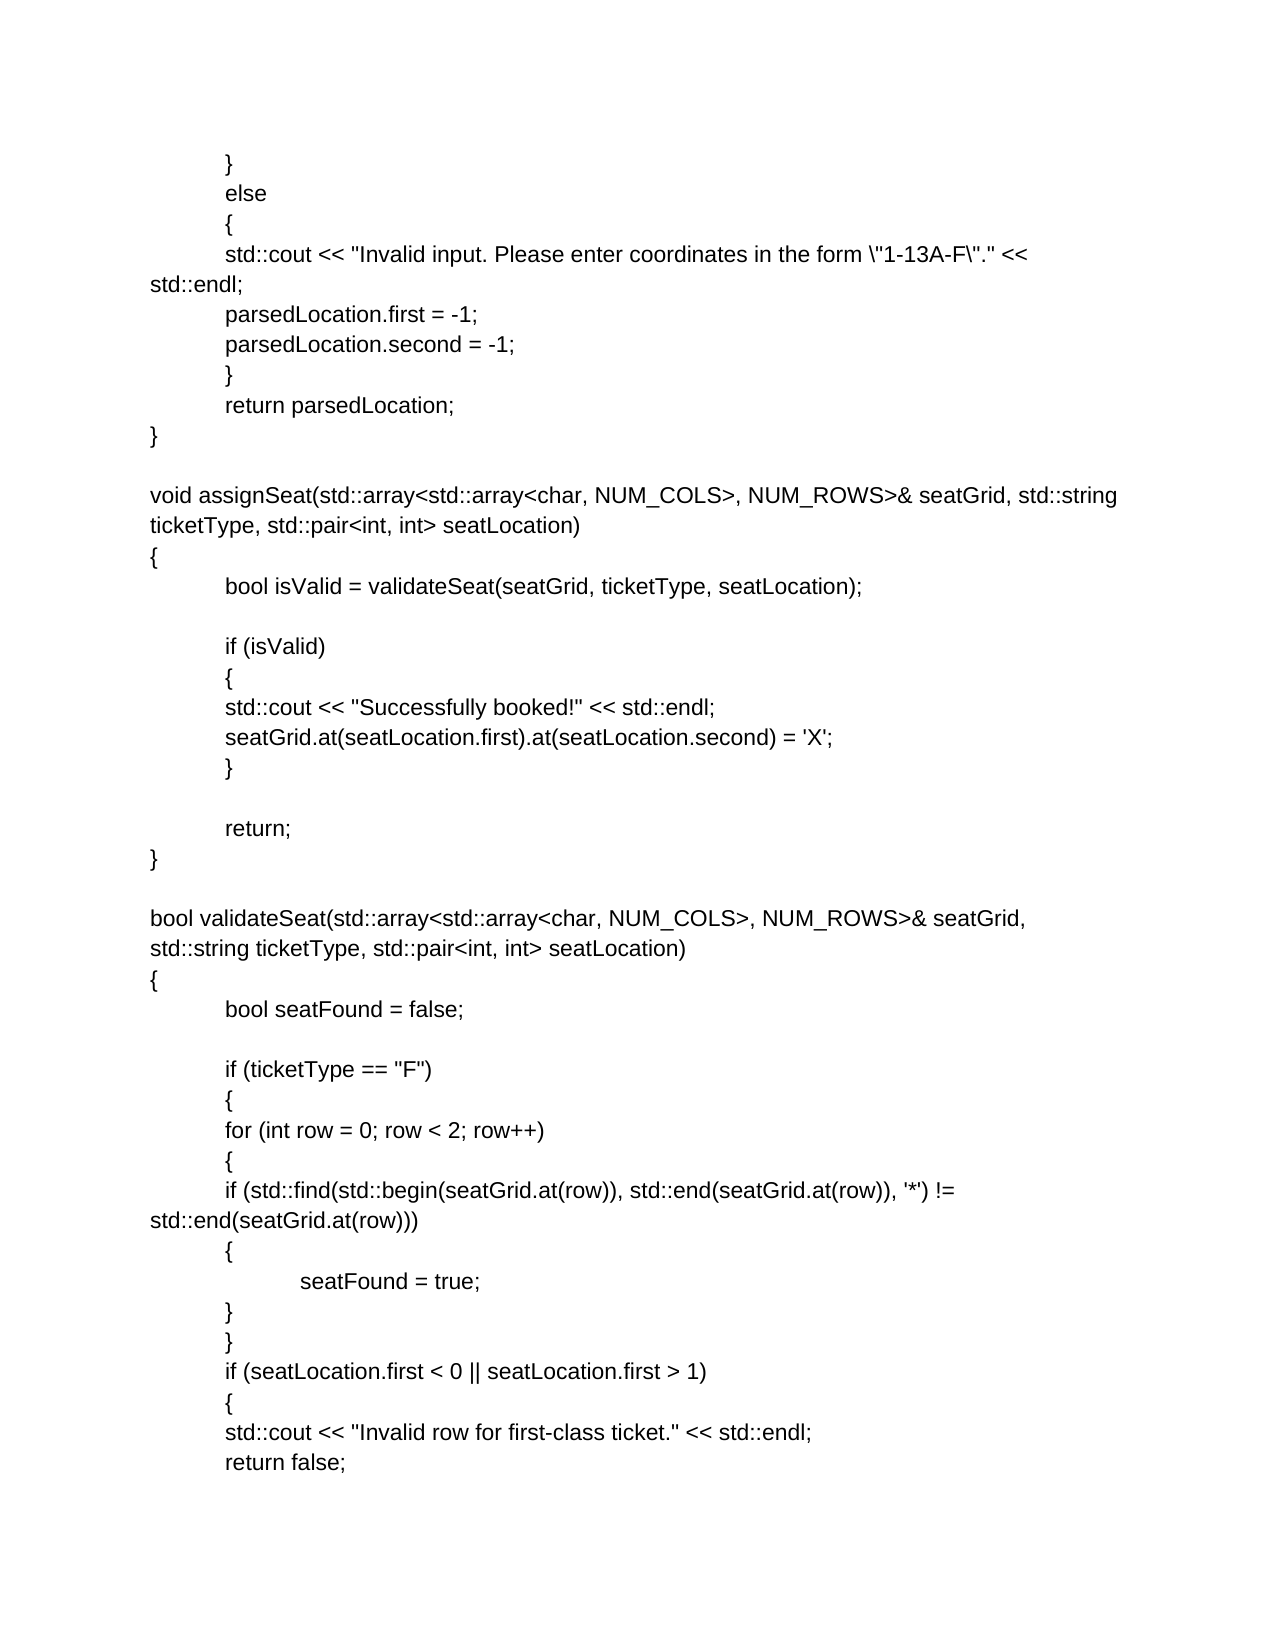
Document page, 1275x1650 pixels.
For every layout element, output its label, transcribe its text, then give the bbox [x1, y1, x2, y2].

text std::cout << "Invalid input. Please enter coordinates in the form \"1-13A-F\"." << std::endl; [150, 241, 1125, 297]
text } [150, 845, 1125, 871]
text void assignSeat(std::array<std::array<char, NUM_COLS>, NUM_ROWS>& seatGrid, std::string ticketType, std::pair<int, int> seatLocation) [150, 482, 1125, 539]
text bool isValid = validateSeat(seatGrid, ticketType, seatLocation); [150, 573, 1125, 599]
text { [150, 1086, 1125, 1113]
text { [150, 543, 1125, 569]
text seatFound = true; [150, 1268, 1125, 1294]
text for (int row = 0; row < 2; row++) [150, 1117, 1125, 1143]
text bool validateSeat(std::array<std::array<char, NUM_COLS>, NUM_ROWS>& seatGrid, std::string ticketType, std::pair<int, int> seatLocation) [150, 905, 1125, 962]
text seatGrid.at(seatLocation.first).at(seatLocation.second) = 'X'; [150, 724, 1125, 750]
text { [150, 1388, 1125, 1415]
text } [150, 150, 1125, 176]
text return parsedLocation; [150, 392, 1125, 418]
text parsedLocation.second = -1; [150, 331, 1125, 358]
text std::cout << "Successfully booked!" << std::endl; [150, 694, 1125, 720]
text { [150, 966, 1125, 992]
text } [150, 754, 1125, 781]
text parsedLocation.first = -1; [150, 301, 1125, 327]
text } [150, 1328, 1125, 1354]
text } [150, 1298, 1125, 1324]
text { [150, 1237, 1125, 1264]
text if (isValid) [150, 633, 1125, 660]
text else [150, 180, 1125, 207]
text return false; [150, 1449, 1125, 1475]
text bool seatFound = false; [150, 996, 1125, 1022]
text return; [150, 814, 1125, 841]
text } [150, 422, 1125, 448]
text { [150, 210, 1125, 237]
text { [150, 663, 1125, 690]
text std::cout << "Invalid row for first-class ticket." << std::endl; [150, 1419, 1125, 1445]
text } [150, 361, 1125, 388]
text if (ticketType == "F") [150, 1056, 1125, 1083]
text if (seatLocation.first < 0 || seatLocation.first > 1) [150, 1358, 1125, 1385]
text { [150, 1147, 1125, 1173]
text if (std::find(std::begin(seatGrid.at(row)), std::end(seatGrid.at(row)), '*') != std::end(seatGrid.at(row))) [150, 1177, 1125, 1234]
